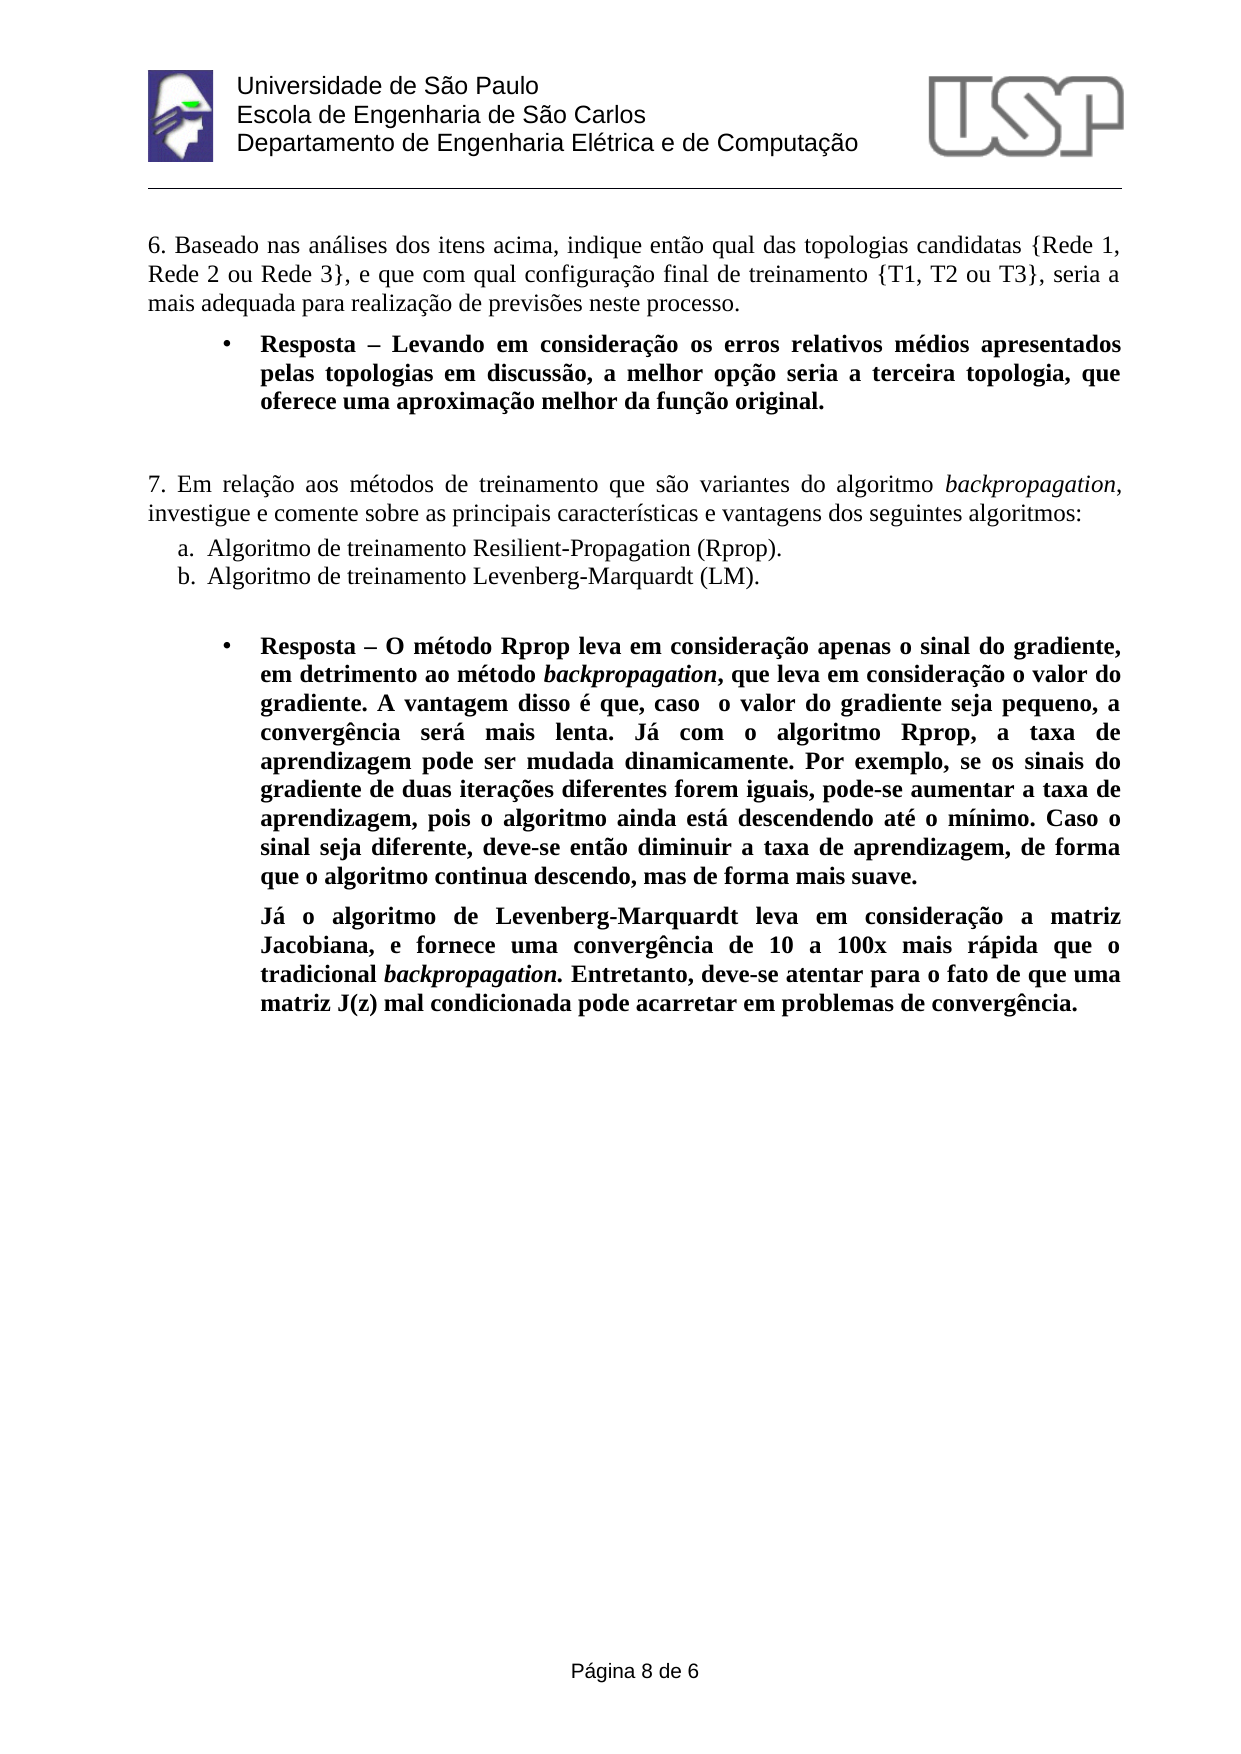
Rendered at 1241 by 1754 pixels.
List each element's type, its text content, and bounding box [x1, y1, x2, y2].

list 6. Baseado nas análises dos itens acima, indique então qual das topologias candidatas {Rede 1, Rede 2 ou Rede 3}, e que com qual configuração final de treinamento {T1, T2 ou T3}, seria a mais adequada para realização de previsões neste processo. [148, 230, 1122, 316]
list Já o algoritmo de Levenberg-Marquardt leva em consideração a matriz Jacobiana, e fornece uma convergência de 10 a 100x mais rápida que o tradicional backpropagation. Entretanto, deve-se atentar para o fato de que uma matriz J(z) mal condicionada pode acarretar em problemas de convergência. [223, 901, 1122, 1016]
list Resposta – Levando em consideração os erros relativos médios apresentados pelas topologias em discussão, a melhor opção seria a terceira topologia, que oferece uma aproximação melhor da função original. [223, 329, 1122, 415]
list Algoritmo de treinamento Levenberg-Marquardt (LM). [177, 561, 1122, 590]
picture [147, 70, 214, 162]
list Algoritmo de treinamento Resilient-Propagation (Rprop). [177, 533, 1122, 561]
list Resposta – O método Rprop leva em consideração apenas o sinal do gradiente, em detrimento ao método backpropagation, que leva em consideração o valor do gradiente. A vantagem disso é que, caso o valor do gradiente seja pequeno, a convergência será mais lenta. Já com o algoritmo Rprop, a taxa de aprendizagem pode ser mudada dinamicamente. Por exemplo, se os sinais do gradiente de duas iterações diferentes forem iguais, pode-se aumentar a taxa de aprendizagem, pois o algoritmo ainda está descendendo até o mínimo. Caso o sinal seja diferente, deve-se então diminuir a taxa de aprendizagem, de forma que o algoritmo continua descendo, mas de forma mais suave. [223, 631, 1122, 889]
list 7. Em relação aos métodos de treinamento que são variantes do algoritmo backpropagation, investigue e comente sobre as principais características e vantagens dos seguintes algoritmos: [148, 469, 1122, 526]
